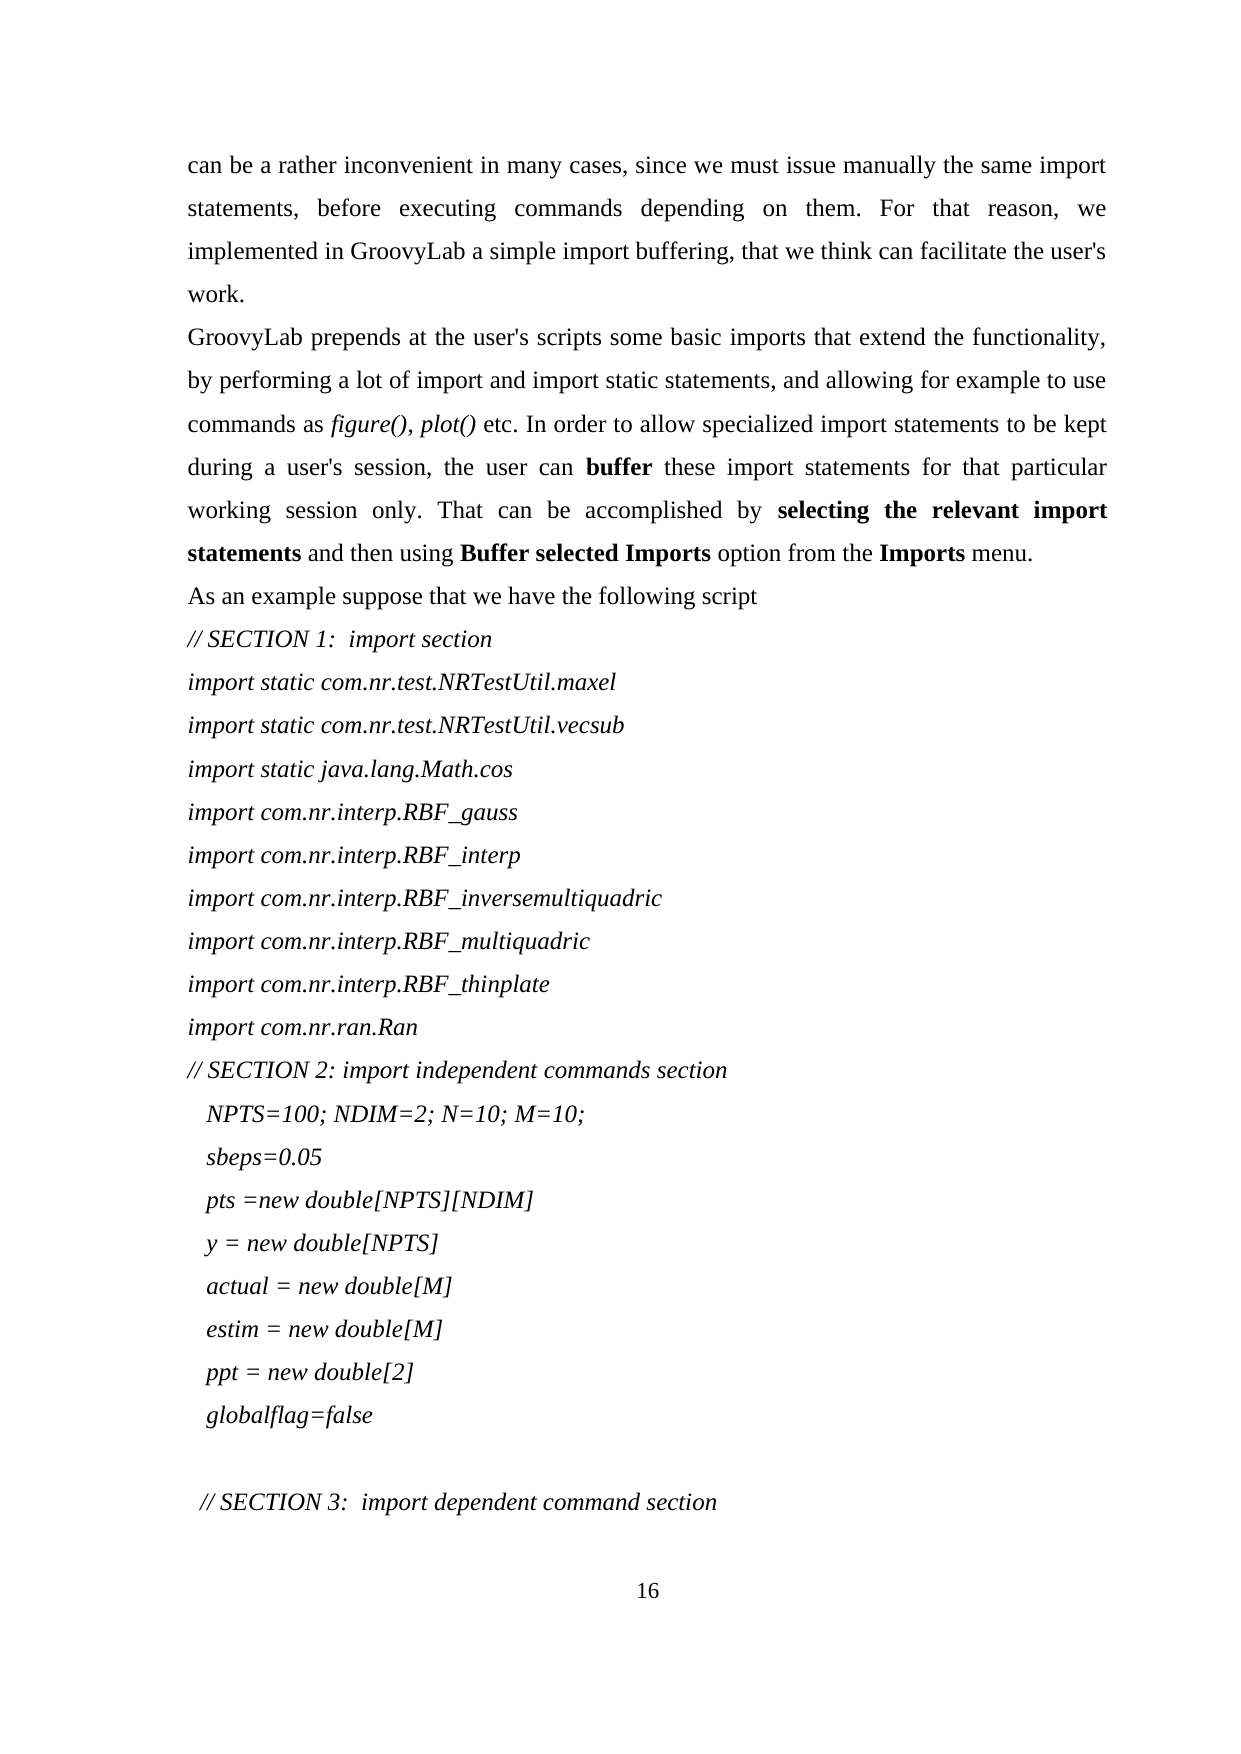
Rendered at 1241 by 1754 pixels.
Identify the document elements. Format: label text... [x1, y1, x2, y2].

text // SECTION 1: import section [187, 624, 1108, 653]
text import com.nr.ran.Ran [187, 1012, 1108, 1041]
text GroovyLab prepends at the user's scripts some basic imports that extend the functionality, by performing a lot of import and import static statements, and allowing for example to use commands as figure(), plot() etc. In order to allow specialized import statements to be kept during a user's session, the user can buffer these import statements for that particular working session only. That can be accomplished by selecting the relevant import statements and then using Buffer selected Imports option from the Imports menu. [187, 322, 1108, 567]
text can be a rather inconvenient in many cases, since we must issue manually the same import statements, before executing commands depending on them. For that reason, we implemented in GroovyLab a simple import buffering, that we think can facilitate the user's work. [187, 150, 1108, 308]
text import static java.lang.Math.cos [187, 754, 1108, 782]
text // SECTION 3: import dependent command section [187, 1487, 1108, 1516]
text import com.nr.interp.RBF_thinplate [187, 969, 1108, 998]
text import static com.nr.test.NRTestUtil.vecsub [187, 711, 1108, 739]
text import static com.nr.test.NRTestUtil.maxel [187, 667, 1108, 696]
text y = new double[NPTS] [187, 1228, 1108, 1257]
text import com.nr.interp.RBF_multiquadric [187, 926, 1108, 955]
text globalflag=false [187, 1401, 1108, 1429]
text actual = new double[M] [187, 1271, 1108, 1300]
text // SECTION 2: import independent commands section [187, 1056, 1108, 1084]
text NPTS=100; NDIM=2; N=10; M=10; [187, 1099, 1108, 1127]
text ppt = new double[2] [187, 1357, 1108, 1386]
text import com.nr.interp.RBF_gauss [187, 797, 1108, 826]
text As an example suppose that we have the following script [187, 581, 1108, 610]
text sbeps=0.05 [187, 1142, 1108, 1171]
text import com.nr.interp.RBF_interp [187, 840, 1108, 869]
text import com.nr.interp.RBF_inversemultiquadric [187, 883, 1108, 912]
text estim = new double[M] [187, 1314, 1108, 1343]
text pts =new double[NPTS][NDIM] [187, 1185, 1108, 1214]
